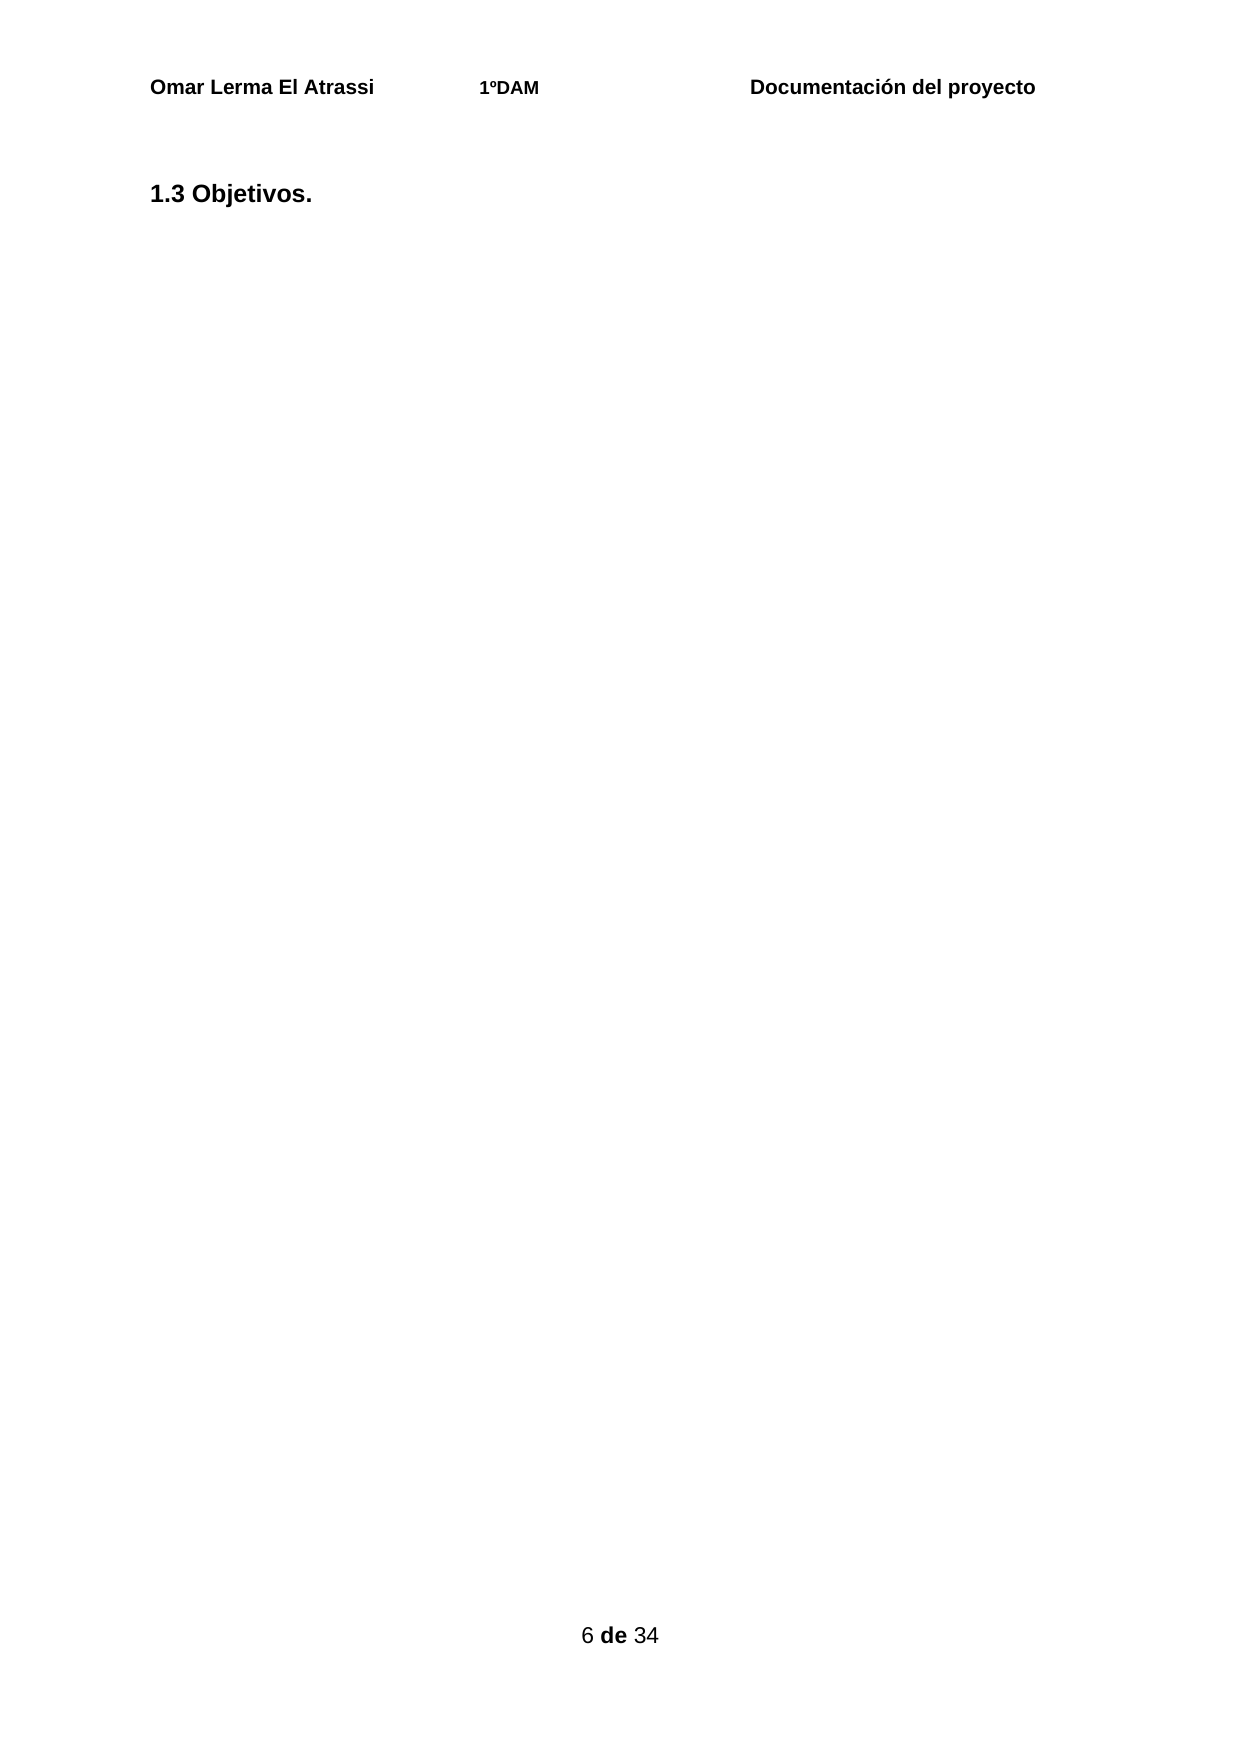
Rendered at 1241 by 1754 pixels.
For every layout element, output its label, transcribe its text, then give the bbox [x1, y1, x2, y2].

subtitle 1.3 Objetivos. [150, 179, 1090, 208]
